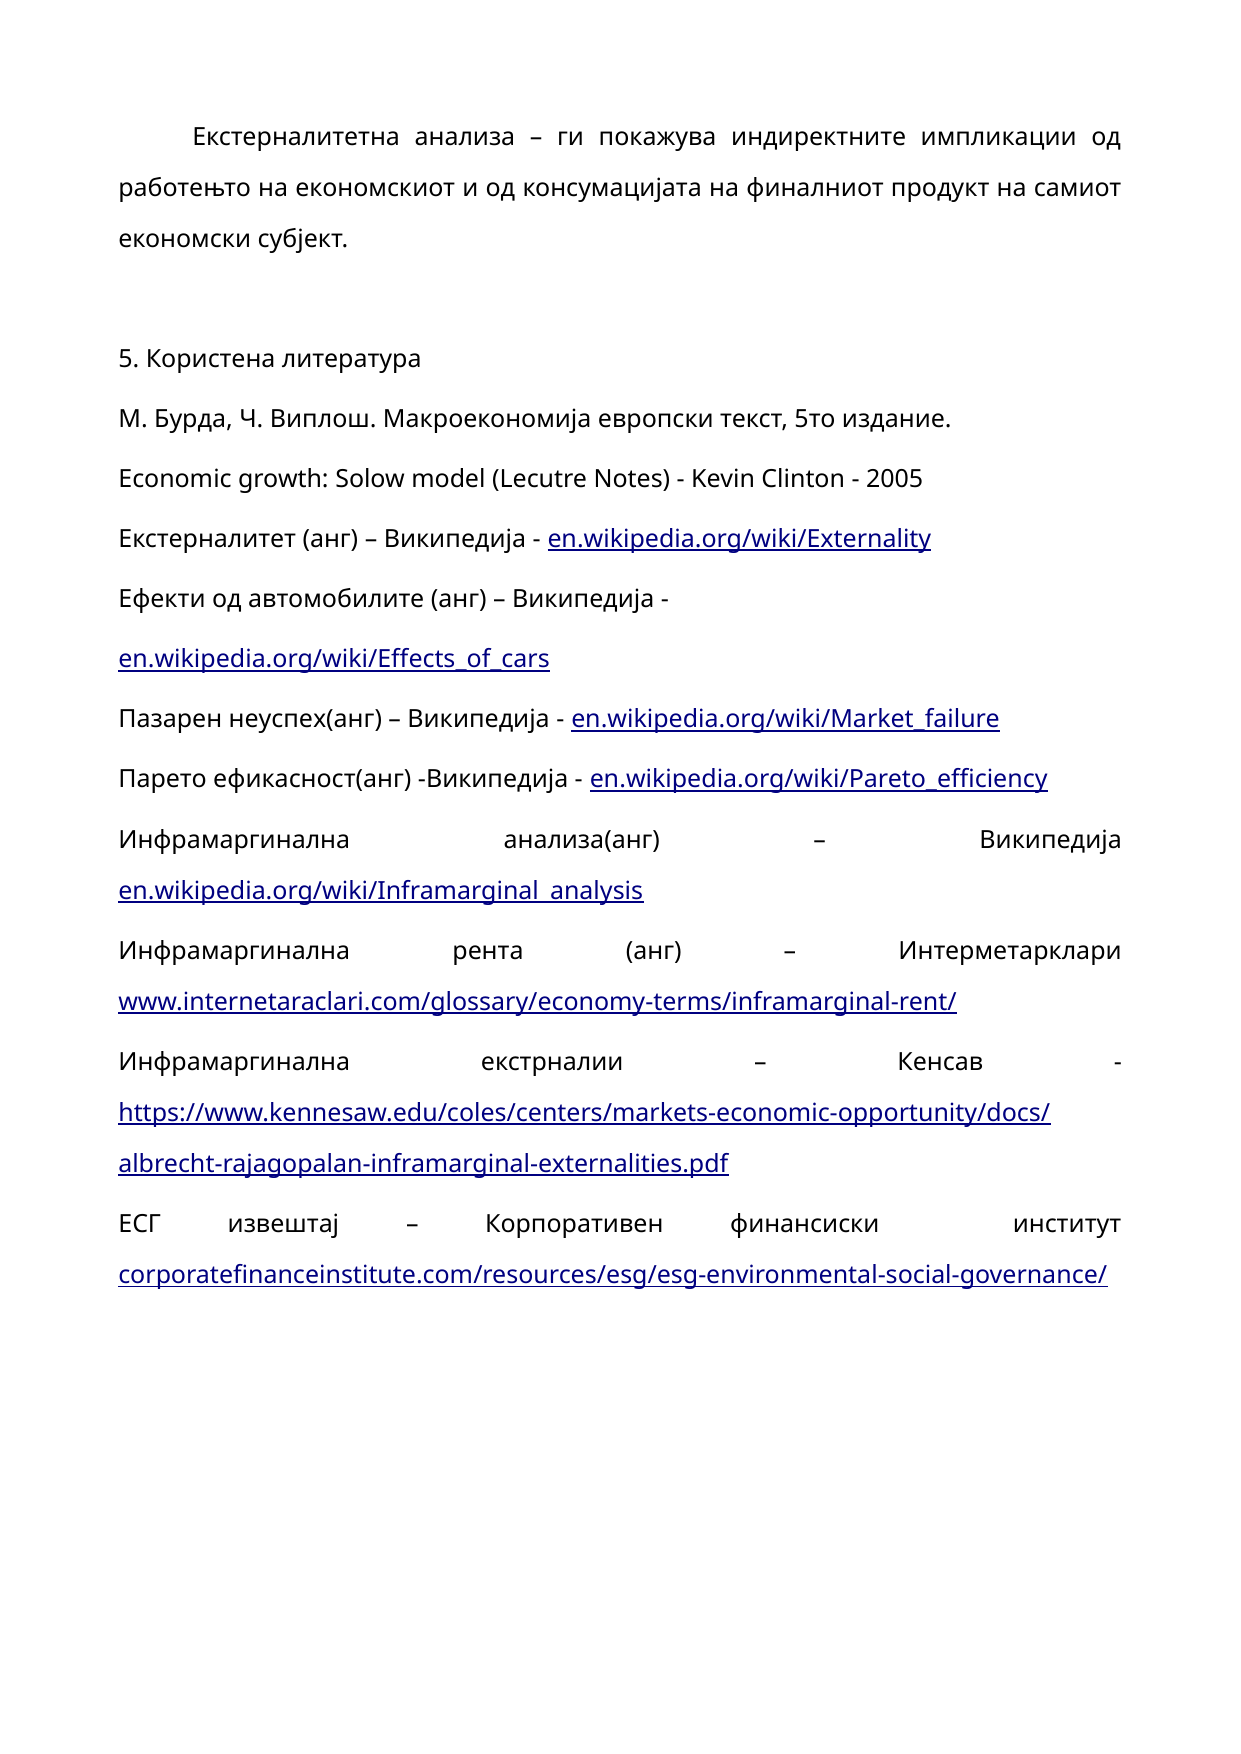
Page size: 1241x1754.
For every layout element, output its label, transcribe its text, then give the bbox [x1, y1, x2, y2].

text en.wikipedia.org/wiki/Effects_of_cars [118, 641, 1122, 675]
text ЕСГ извештај – Корпоративен финансиски институт corporatefinanceinstitute.com/resources/esg/esg-environmental-social-governance/ [118, 1206, 1122, 1291]
text Екстерналитетна анализа – ги покажува индиректните импликации од работењто на економскиот и од консумацијата на финалниот продукт на самиот економски субјект. [118, 118, 1122, 254]
text Инфрамаргинална анализа(анг) – Википедија en.wikipedia.org/wiki/Inframarginal_analysis [118, 821, 1122, 906]
text Екстерналитет (анг) – Википедија - en.wikipedia.org/wiki/Externality [118, 521, 1122, 555]
text Пазарен неуспех(анг) – Википедија - en.wikipedia.org/wiki/Market_failure [118, 701, 1122, 735]
text Инфрамаргинална рента (анг) – Интерметарклари www.internetaraclari.com/glossary/economy-terms/inframarginal-rent/ [118, 932, 1122, 1017]
text M. Бурда, Ч. Виплош. Макроекономија европски текст, 5то издание. [118, 401, 1122, 434]
text Инфрамаргинална екстрналии – Кенсав - https://www.kennesaw.edu/coles/centers/markets-economic-opportunity/docs/albrecht-rajagopalan-inframarginal-externalities.pdf [118, 1043, 1122, 1180]
text Economic growth: Solow model (Lecutre Notes) - Kevin Clinton - 2005 [118, 461, 1122, 495]
text Ефекти од автомобилите (анг) – Википедија - [118, 581, 1122, 615]
text Парето ефикасност(анг) -Википедија - en.wikipedia.org/wiki/Pareto_efficiency [118, 761, 1122, 795]
text 5. Користена литература [118, 340, 1122, 374]
